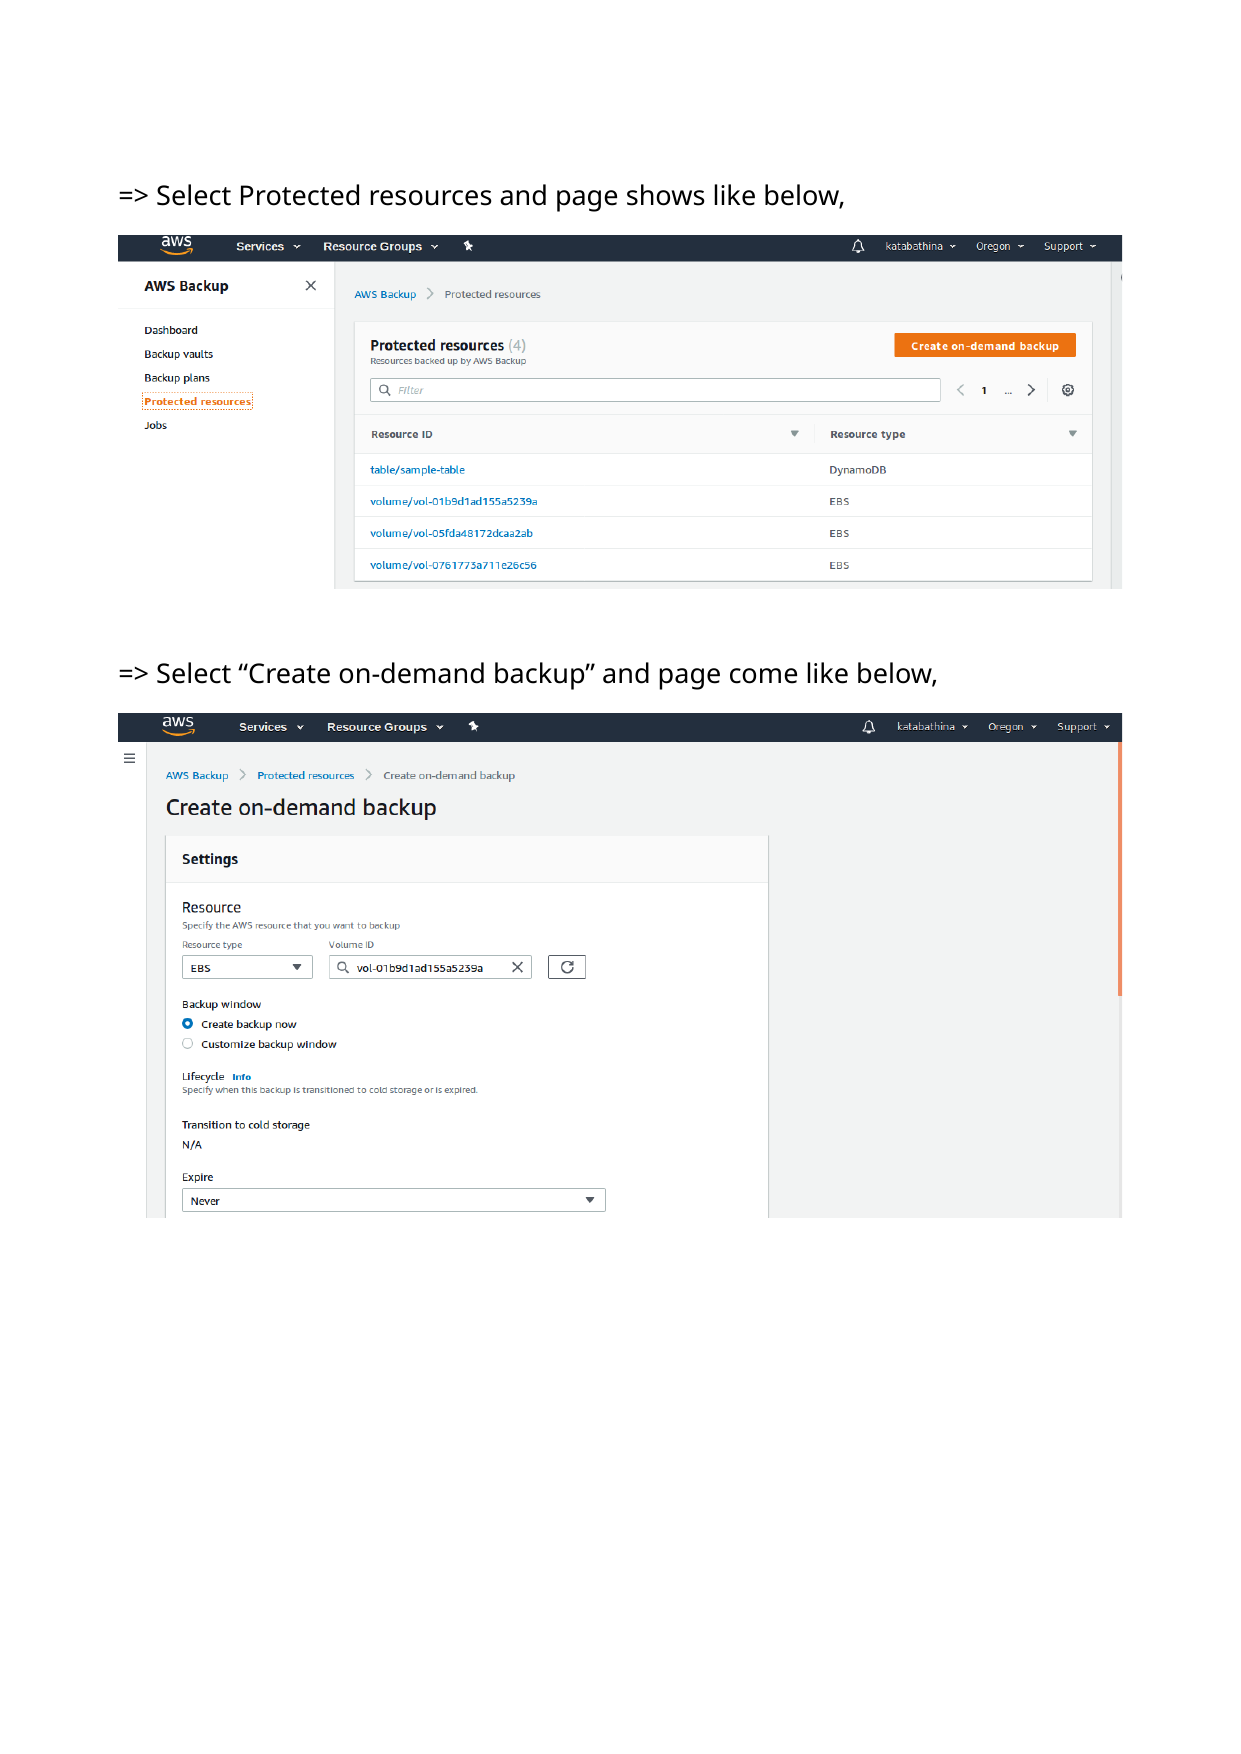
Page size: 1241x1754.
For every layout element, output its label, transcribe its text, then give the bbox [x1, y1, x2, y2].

picture [118, 235, 1123, 589]
text => Select Protected resources and page shows like below, [118, 177, 1122, 214]
picture [118, 713, 1123, 1218]
text => Select “Create on-demand backup” and page come like below, [118, 654, 1122, 691]
